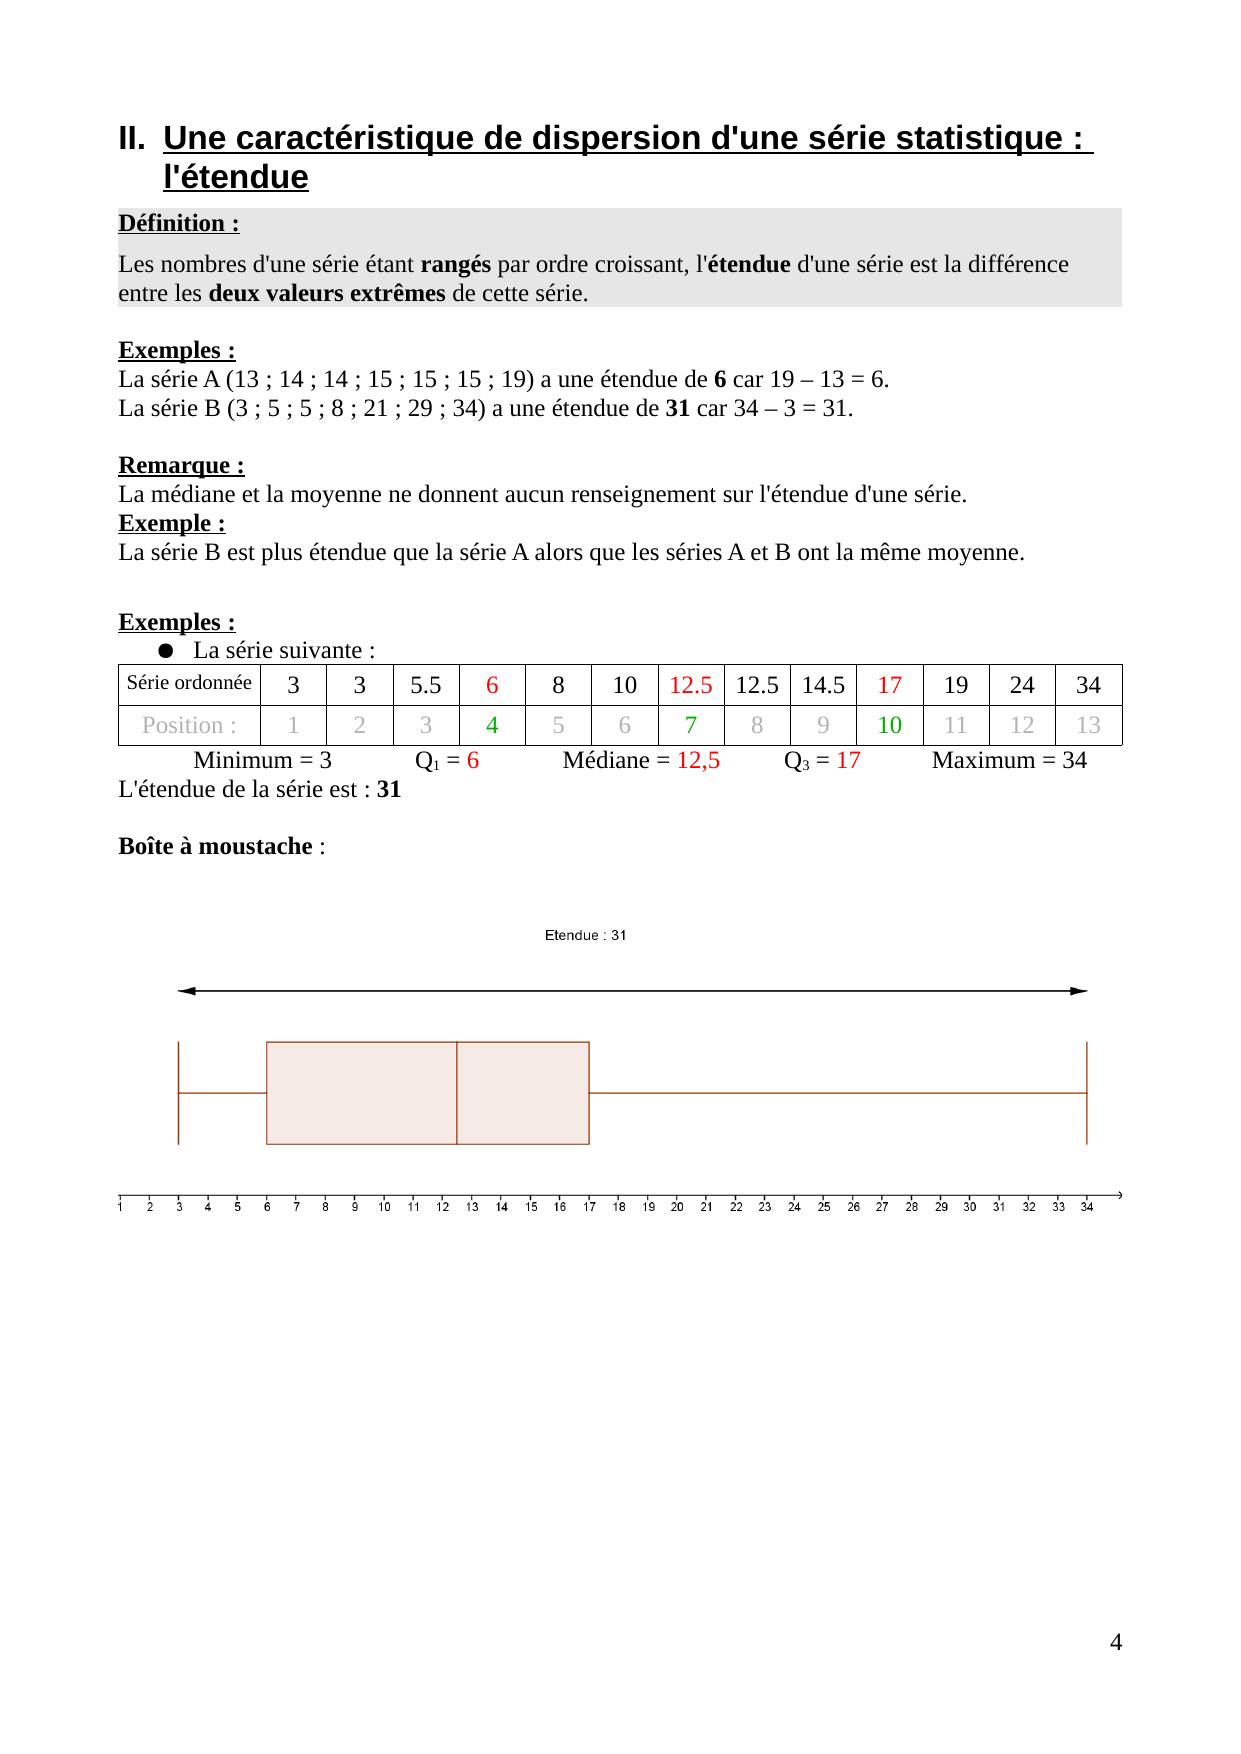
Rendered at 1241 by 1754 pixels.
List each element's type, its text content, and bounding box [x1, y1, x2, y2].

text Boîte à moustache : [118, 831, 1122, 860]
table_header 12,5 [659, 665, 724, 704]
table_cell 1 [261, 706, 326, 745]
table_header 10 [592, 665, 658, 704]
table_header 34 [1056, 665, 1122, 704]
list La série suivante : [156, 635, 1122, 664]
table_header 3 [261, 665, 326, 704]
table_cell 4 [460, 706, 525, 745]
table_cell 5 [526, 706, 591, 745]
text La série A (13 ; 14 ; 14 ; 15 ; 15 ; 15 ; 19) a une étendue de 6 car 19 – 13 = 6. [118, 364, 1122, 393]
table_cell 2 [327, 706, 393, 745]
table_header 19 [924, 665, 989, 704]
text La série B (3 ; 5 ; 5 ; 8 ; 21 ; 29 ; 34) a une étendue de 31 car 34 – 3 = 31. [118, 393, 1122, 422]
table_header Série ordonnée [119, 665, 260, 704]
table_header 3 [327, 665, 393, 704]
table_cell 8 [725, 706, 790, 745]
subtitle Une caractéristique de dispersion d'une série statistique : l'étendue [118, 118, 1122, 195]
table_header 24 [990, 665, 1055, 704]
table_cell 3 [394, 706, 459, 745]
table_cell 7 [659, 706, 724, 745]
text L'étendue de la série est : 31 [118, 774, 1122, 802]
table_header 6 [460, 665, 525, 704]
table_header 12,5 [725, 665, 790, 704]
text Remarque : [118, 450, 1122, 479]
table_cell Position : [119, 706, 260, 745]
table_header 14,5 [791, 665, 856, 704]
text Les nombres d'une série étant rangés par ordre croissant, l'étendue d'une série est la différence entre les deux valeurs extrêmes de cette série. [118, 249, 1122, 307]
text La série B est plus étendue que la série A alors que les séries A et B ont la même moyenne. [118, 537, 1122, 565]
table_cell 10 [857, 706, 923, 745]
table_cell 9 [791, 706, 856, 745]
text Exemples : [118, 335, 1122, 364]
table_header 5,5 [394, 665, 459, 704]
text Exemple : [118, 508, 1122, 537]
table_cell 13 [1056, 706, 1122, 745]
text Définition : [118, 208, 1122, 237]
table_cell 11 [924, 706, 989, 745]
table_cell 6 [592, 706, 658, 745]
text La médiane et la moyenne ne donnent aucun renseignement sur l'étendue d'une série. [118, 479, 1122, 508]
table_cell 12 [990, 706, 1055, 745]
list Minimum = 3 Q1 = 6 Médiane = 12,5 Q3 = 17 Maximum = 34 [156, 746, 1122, 774]
table_header 8 [526, 665, 591, 704]
table_header 17 [857, 665, 923, 704]
text Exemples : [118, 607, 1122, 635]
